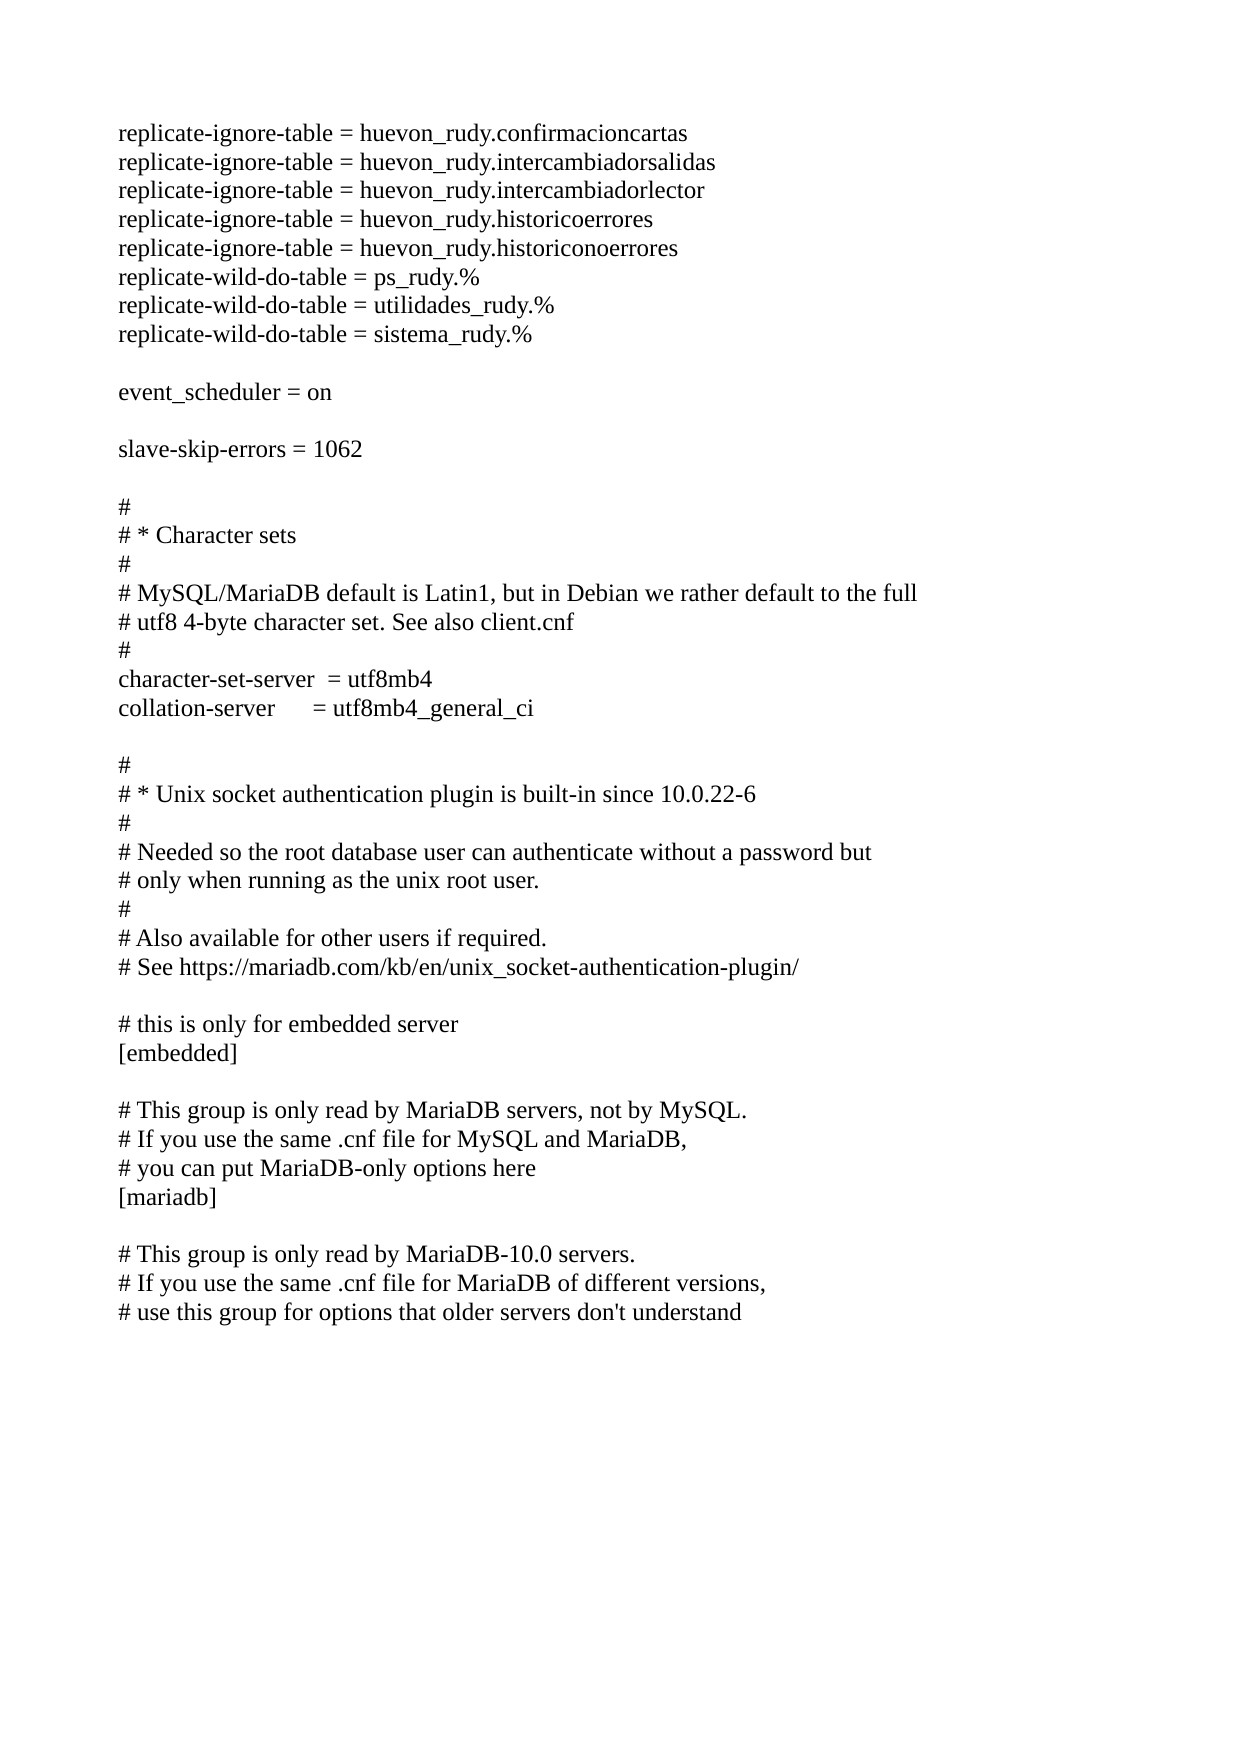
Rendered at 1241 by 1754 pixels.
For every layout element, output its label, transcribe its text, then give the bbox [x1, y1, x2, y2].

text [mariadb] [118, 1182, 1122, 1211]
text # use this group for options that older servers don't understand [118, 1297, 1122, 1326]
text # [118, 636, 1122, 664]
text # this is only for embedded server [118, 1009, 1122, 1038]
text slave-skip-errors = 1062 [118, 434, 1122, 463]
text # [118, 751, 1122, 779]
text replicate-ignore-table = huevon_rudy.intercambiadorlector [118, 176, 1122, 204]
text # you can put MariaDB-only options here [118, 1153, 1122, 1182]
text # utf8 4-byte character set. See also client.cnf [118, 607, 1122, 636]
text replicate-wild-do-table = ps_rudy.% [118, 262, 1122, 291]
text [embedded] [118, 1038, 1122, 1067]
text # [118, 549, 1122, 578]
text # * Unix socket authentication plugin is built-in since 10.0.22-6 [118, 779, 1122, 808]
text # [118, 492, 1122, 521]
text # only when running as the unix root user. [118, 866, 1122, 894]
text # See https://mariadb.com/kb/en/unix_socket-authentication-plugin/ [118, 952, 1122, 981]
text character-set-server = utf8mb4 [118, 664, 1122, 693]
text # Also available for other users if required. [118, 923, 1122, 952]
text # [118, 808, 1122, 837]
text # * Character sets [118, 521, 1122, 549]
text # This group is only read by MariaDB-10.0 servers. [118, 1239, 1122, 1268]
text # If you use the same .cnf file for MySQL and MariaDB, [118, 1124, 1122, 1153]
text # [118, 894, 1122, 923]
text replicate-wild-do-table = sistema_rudy.% [118, 319, 1122, 348]
text event_scheduler = on [118, 377, 1122, 406]
text collation-server = utf8mb4_general_ci [118, 693, 1122, 722]
text # This group is only read by MariaDB servers, not by MySQL. [118, 1096, 1122, 1124]
text replicate-wild-do-table = utilidades_rudy.% [118, 291, 1122, 319]
text replicate-ignore-table = huevon_rudy.intercambiadorsalidas [118, 147, 1122, 176]
text replicate-ignore-table = huevon_rudy.historiconoerrores [118, 233, 1122, 262]
text # MySQL/MariaDB default is Latin1, but in Debian we rather default to the full [118, 578, 1122, 607]
text # If you use the same .cnf file for MariaDB of different versions, [118, 1268, 1122, 1297]
text replicate-ignore-table = huevon_rudy.historicoerrores [118, 204, 1122, 233]
text replicate-ignore-table = huevon_rudy.confirmacioncartas [118, 118, 1122, 147]
text # Needed so the root database user can authenticate without a password but [118, 837, 1122, 866]
